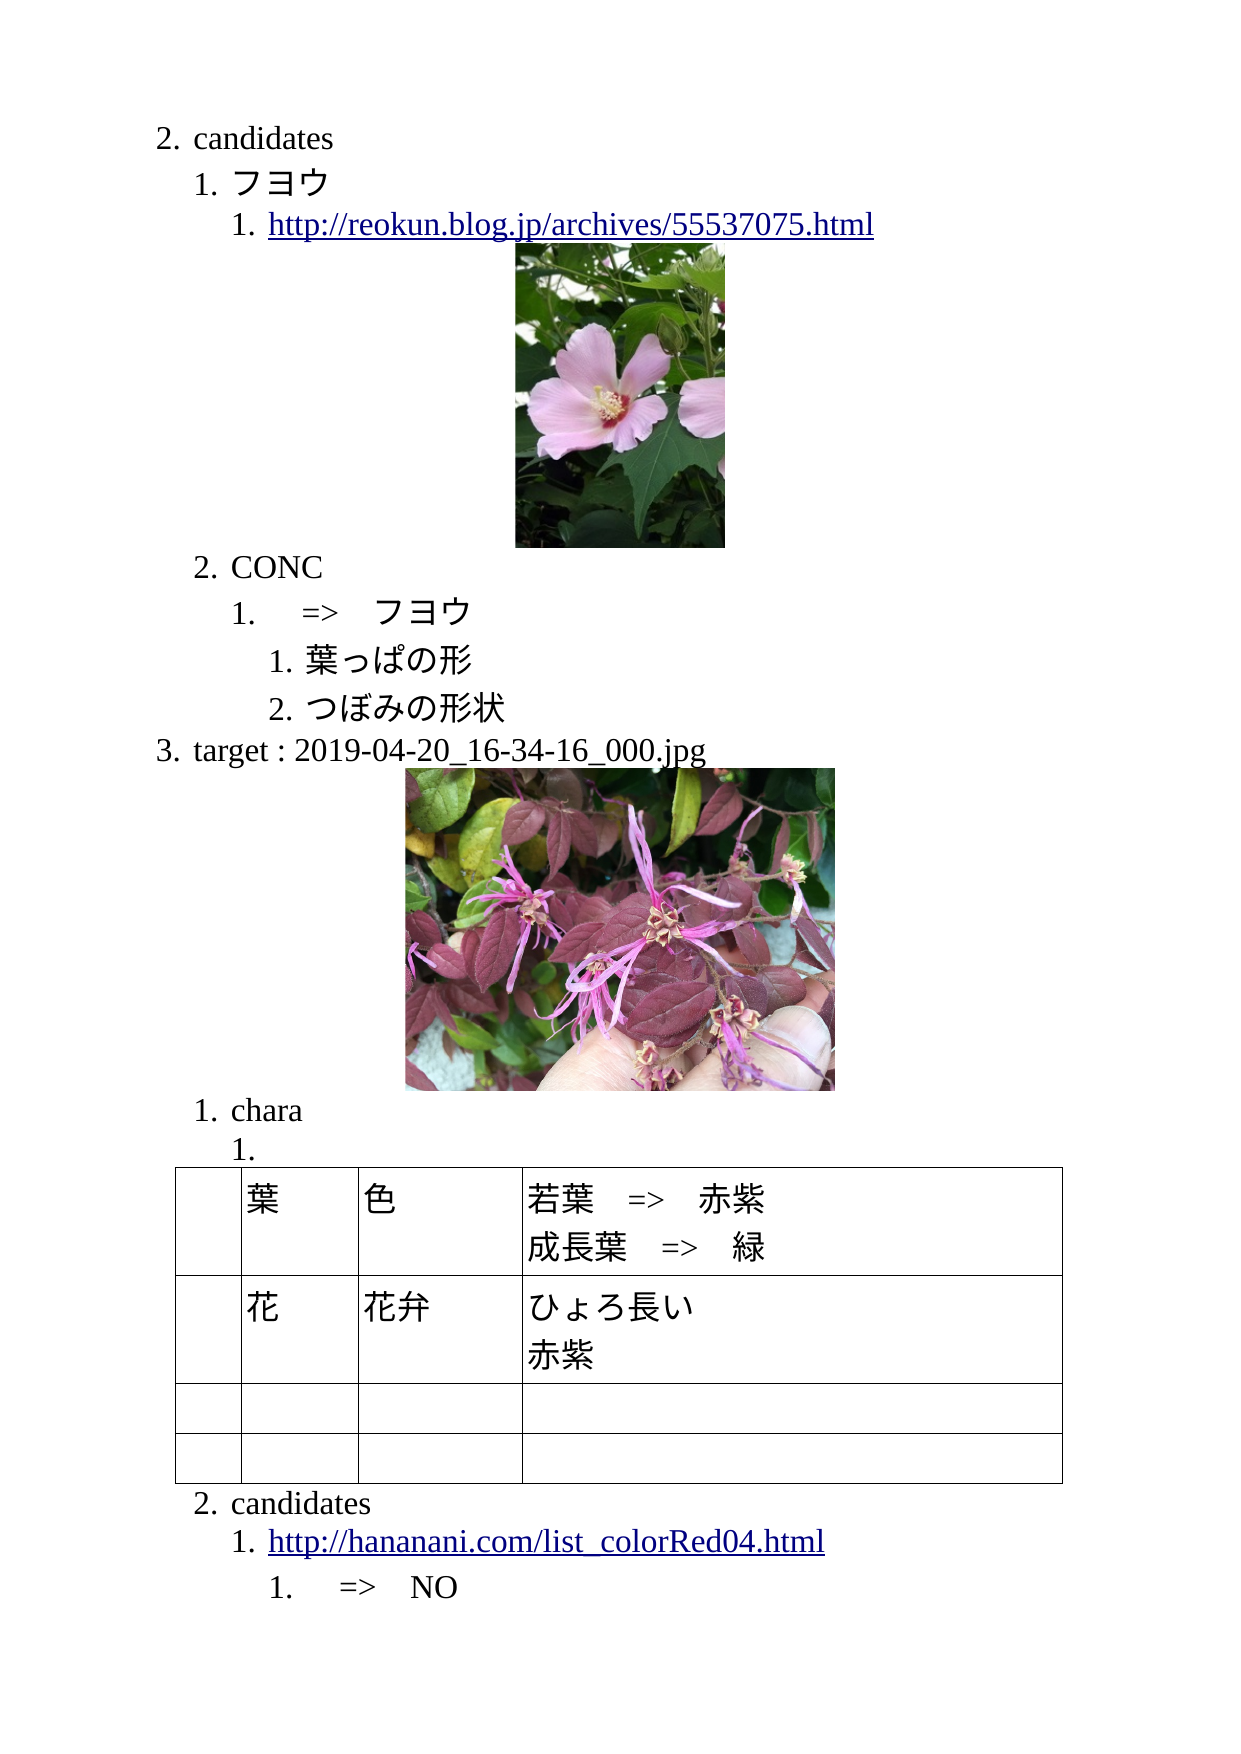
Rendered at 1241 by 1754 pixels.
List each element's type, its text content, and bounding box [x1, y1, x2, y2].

table_cell [523, 1434, 1062, 1483]
list 葉っぱの形 [268, 634, 1122, 682]
list target : 2019-04-20_16-34-16_000.jpg [156, 730, 1122, 768]
table_cell [242, 1384, 358, 1433]
table_cell [359, 1384, 522, 1433]
list candidates [156, 118, 1122, 156]
table_cell [176, 1276, 241, 1383]
list http://reokun.blog.jp/archives/55537075.html [231, 205, 1122, 243]
list => NO [268, 1560, 1122, 1608]
table_cell 花弁 [359, 1276, 522, 1383]
list candidates [193, 1483, 1122, 1521]
list chara [193, 768, 1122, 1129]
table_cell [359, 1434, 522, 1483]
table_header 色 [359, 1168, 522, 1275]
list フヨウ [193, 156, 1122, 205]
picture [405, 768, 835, 1091]
table_header [176, 1168, 241, 1275]
list http://hananani.com/list_colorRed04.html [231, 1521, 1122, 1560]
table_cell [523, 1384, 1062, 1433]
table_cell [176, 1384, 241, 1433]
list CONC [193, 243, 1122, 586]
table_cell [176, 1434, 241, 1483]
table_cell [242, 1434, 358, 1483]
list => フヨウ [231, 586, 1122, 634]
table_cell 花 [242, 1276, 358, 1383]
table_header 葉 [242, 1168, 358, 1275]
table_cell ひょろ長い 赤紫 [523, 1276, 1062, 1383]
table_header 若葉 => 赤紫 成長葉 => 緑 [523, 1168, 1062, 1275]
list つぼみの形状 [268, 682, 1122, 730]
picture [515, 243, 725, 548]
